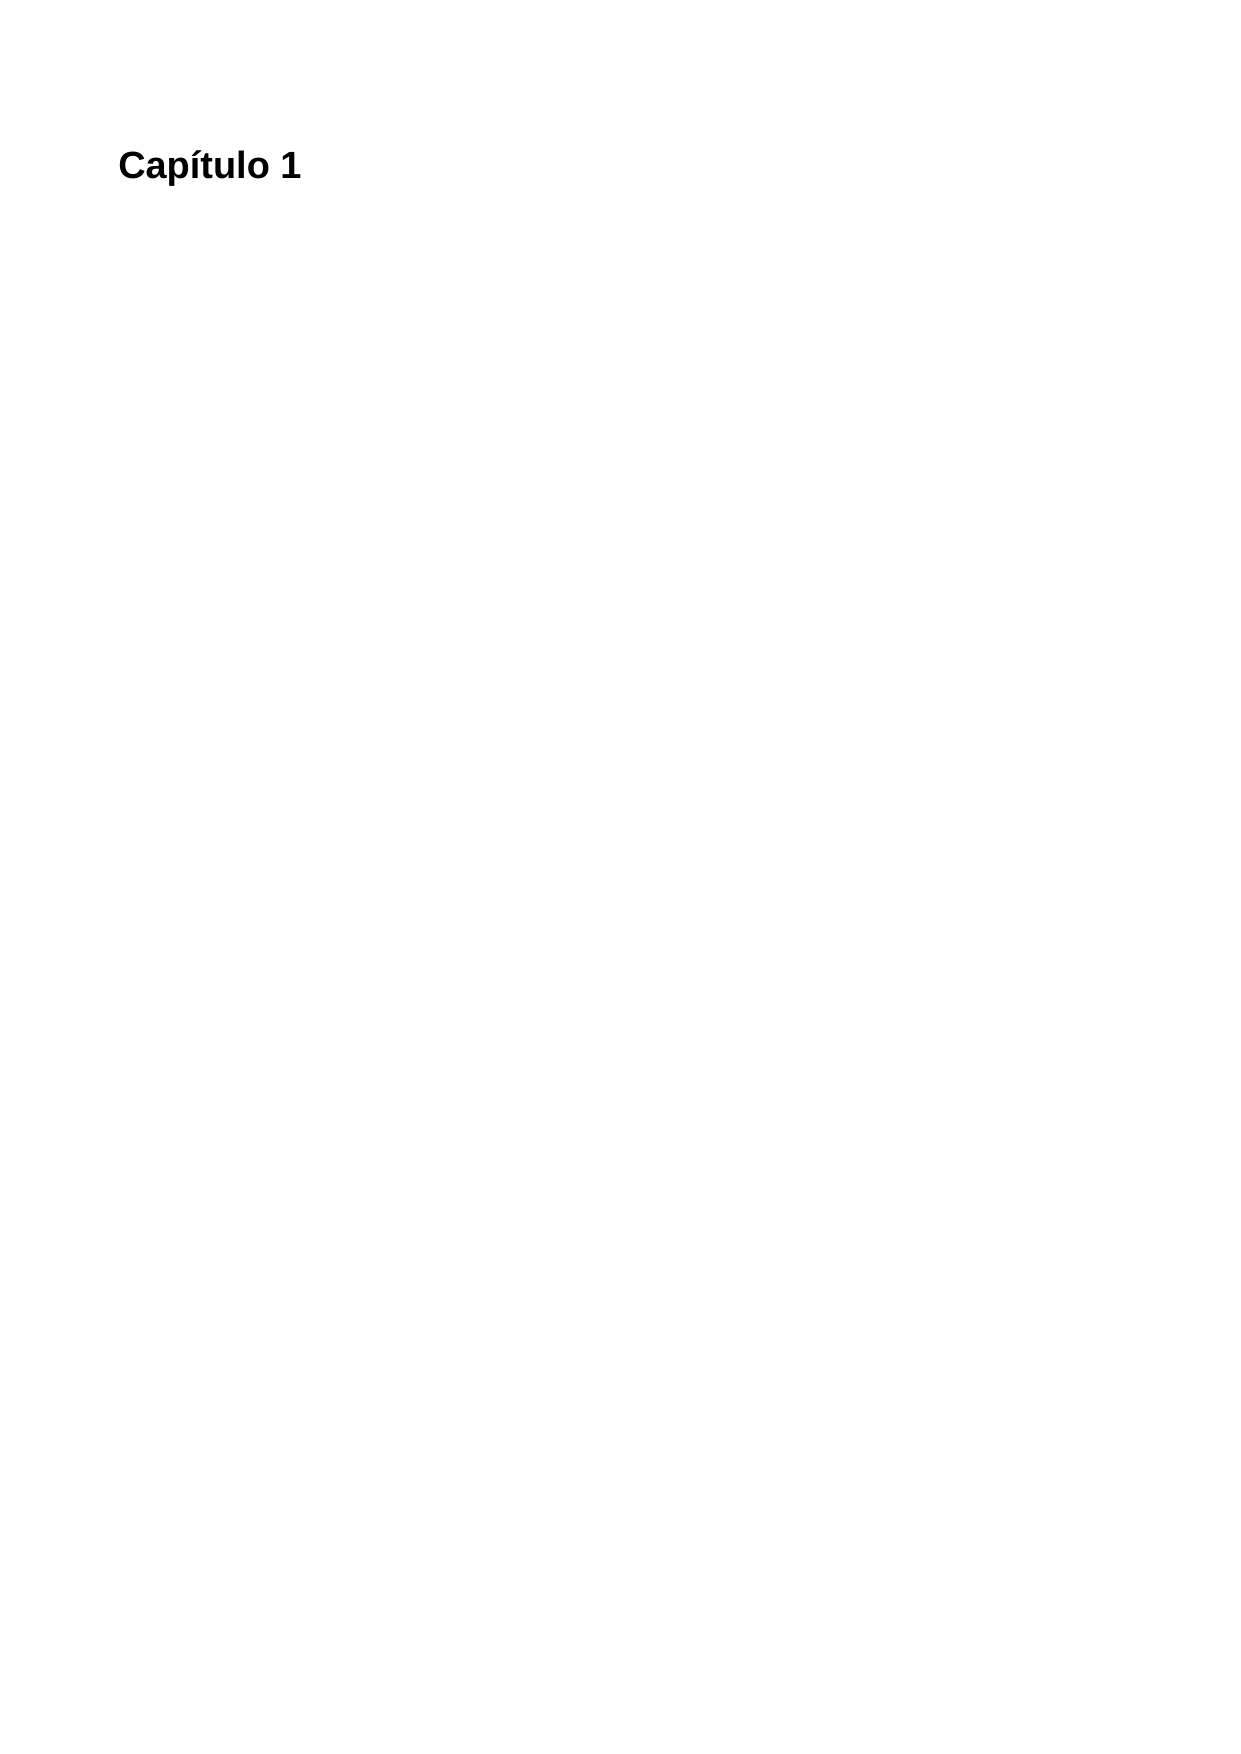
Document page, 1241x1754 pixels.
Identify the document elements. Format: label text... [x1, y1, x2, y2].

subtitle Capítulo 1 [118, 143, 1122, 187]
